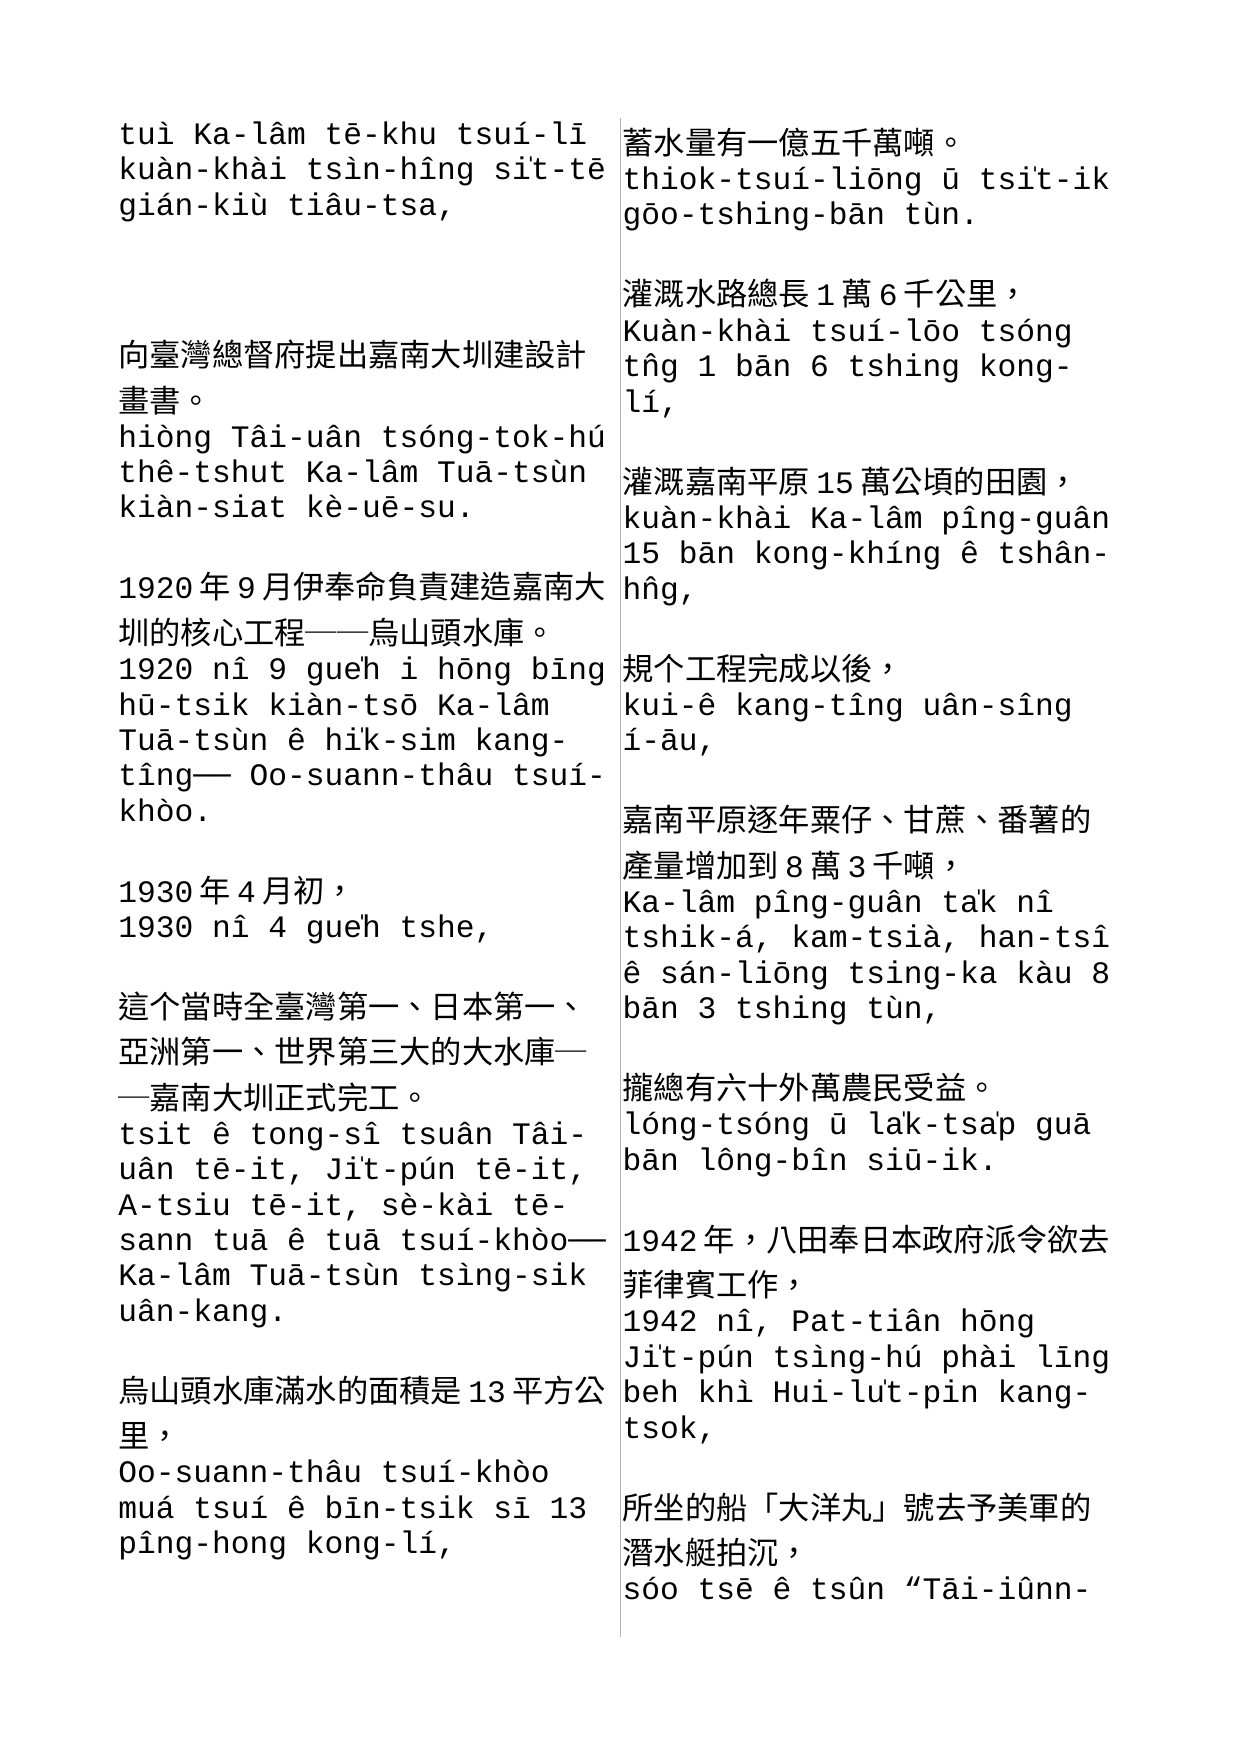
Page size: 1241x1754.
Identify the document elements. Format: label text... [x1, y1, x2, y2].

text 1942 nî, Pat-tiân hōng Ji̍t-pún tsìng-hú phài līng beh khì Hui-lu̍t-pin kang-tsok, [622, 1306, 1122, 1447]
text 1942年，八田奉日本政府派令欲去菲律賓工作， [622, 1215, 1122, 1306]
text 這个當時全臺灣第一、日本第一、亞洲第一、世界第三大的大水庫──嘉南大圳正式完工。 [118, 982, 618, 1118]
text 1930 nî 4 gue̍h tshe, [118, 912, 618, 947]
text 嘉南平原逐年粟仔、甘蔗、番薯的產量增加到8萬3千噸， [622, 796, 1122, 886]
text sóo tsē ê tsûn “Tāi-iûnn- [622, 1573, 1122, 1609]
text hiòng Tâi-uân tsóng-tok-hú thê-tshut Ka-lâm Tuā-tsùn kiàn-siat kè-uē-su. [118, 421, 618, 527]
text 規个工程完成以後， [622, 644, 1122, 689]
text 烏山頭水庫滿水的面積是13平方公里， [118, 1366, 618, 1457]
text Ka-lâm pîng-guân ta̍k nî tshik-á, kam-tsià, han-tsî ê sán-liōng tsing-ka kàu 8 bān 3 tshing tùn, [622, 886, 1122, 1028]
text tsit ê tong-sî tsuân Tâi-uân tē-it, Ji̍t-pún tē-it, A-tsiu tē-it, sè-kài tē-sann tuā ê tuā tsuí-khòo── Ka-lâm Tuā-tsùn tsìng-sik uân-kang. [118, 1118, 618, 1331]
text thiok-tsuí-liōng ū tsi̍t-ik gōo-tshing-bān tùn. [622, 163, 1122, 234]
text 灌溉水路總長1萬6千公里， [622, 269, 1122, 315]
text 蓄水量有一億五千萬噸。 [622, 118, 1122, 163]
text Oo-suann-thâu tsuí-khòo muá tsuí ê bīn-tsik sī 13 pîng-hong kong-lí, [118, 1457, 618, 1563]
text 1920年9月伊奉命負責建造嘉南大圳的核心工程──烏山頭水庫。 [118, 563, 618, 653]
text 向臺灣總督府提出嘉南大圳建設計畫書。 [118, 331, 618, 421]
text 1920 nî 9 gue̍h i hōng bīng hū-tsik kiàn-tsō Ka-lâm Tuā-tsùn ê hi̍k-sim kang-tîng── Oo-suann-thâu tsuí-khòo. [118, 653, 618, 831]
text 所坐的船「大洋丸」號去予美軍的潛水艇拍沉， [622, 1483, 1122, 1573]
text 攏總有六十外萬農民受益。 [622, 1063, 1122, 1109]
text kuàn-khài Ka-lâm pîng-guân 15 bān kong-khíng ê tshân-hn̂g, [622, 502, 1122, 609]
text 灌溉嘉南平原15萬公頃的田園， [622, 457, 1122, 502]
text tuì Ka-lâm tē-khu tsuí-lī kuàn-khài tsìn-hîng si̍t-tē gián-kiù tiâu-tsa, [118, 118, 618, 224]
text 1930年4月初， [118, 866, 618, 912]
text lóng-tsóng ū la̍k-tsa̍p guā bān lông-bîn siū-ik. [622, 1109, 1122, 1179]
text Kuàn-khài tsuí-lōo tsóng tn̂g 1 bān 6 tshing kong-lí, [622, 315, 1122, 421]
text kui-ê kang-tîng uân-sîng í-āu, [622, 689, 1122, 760]
